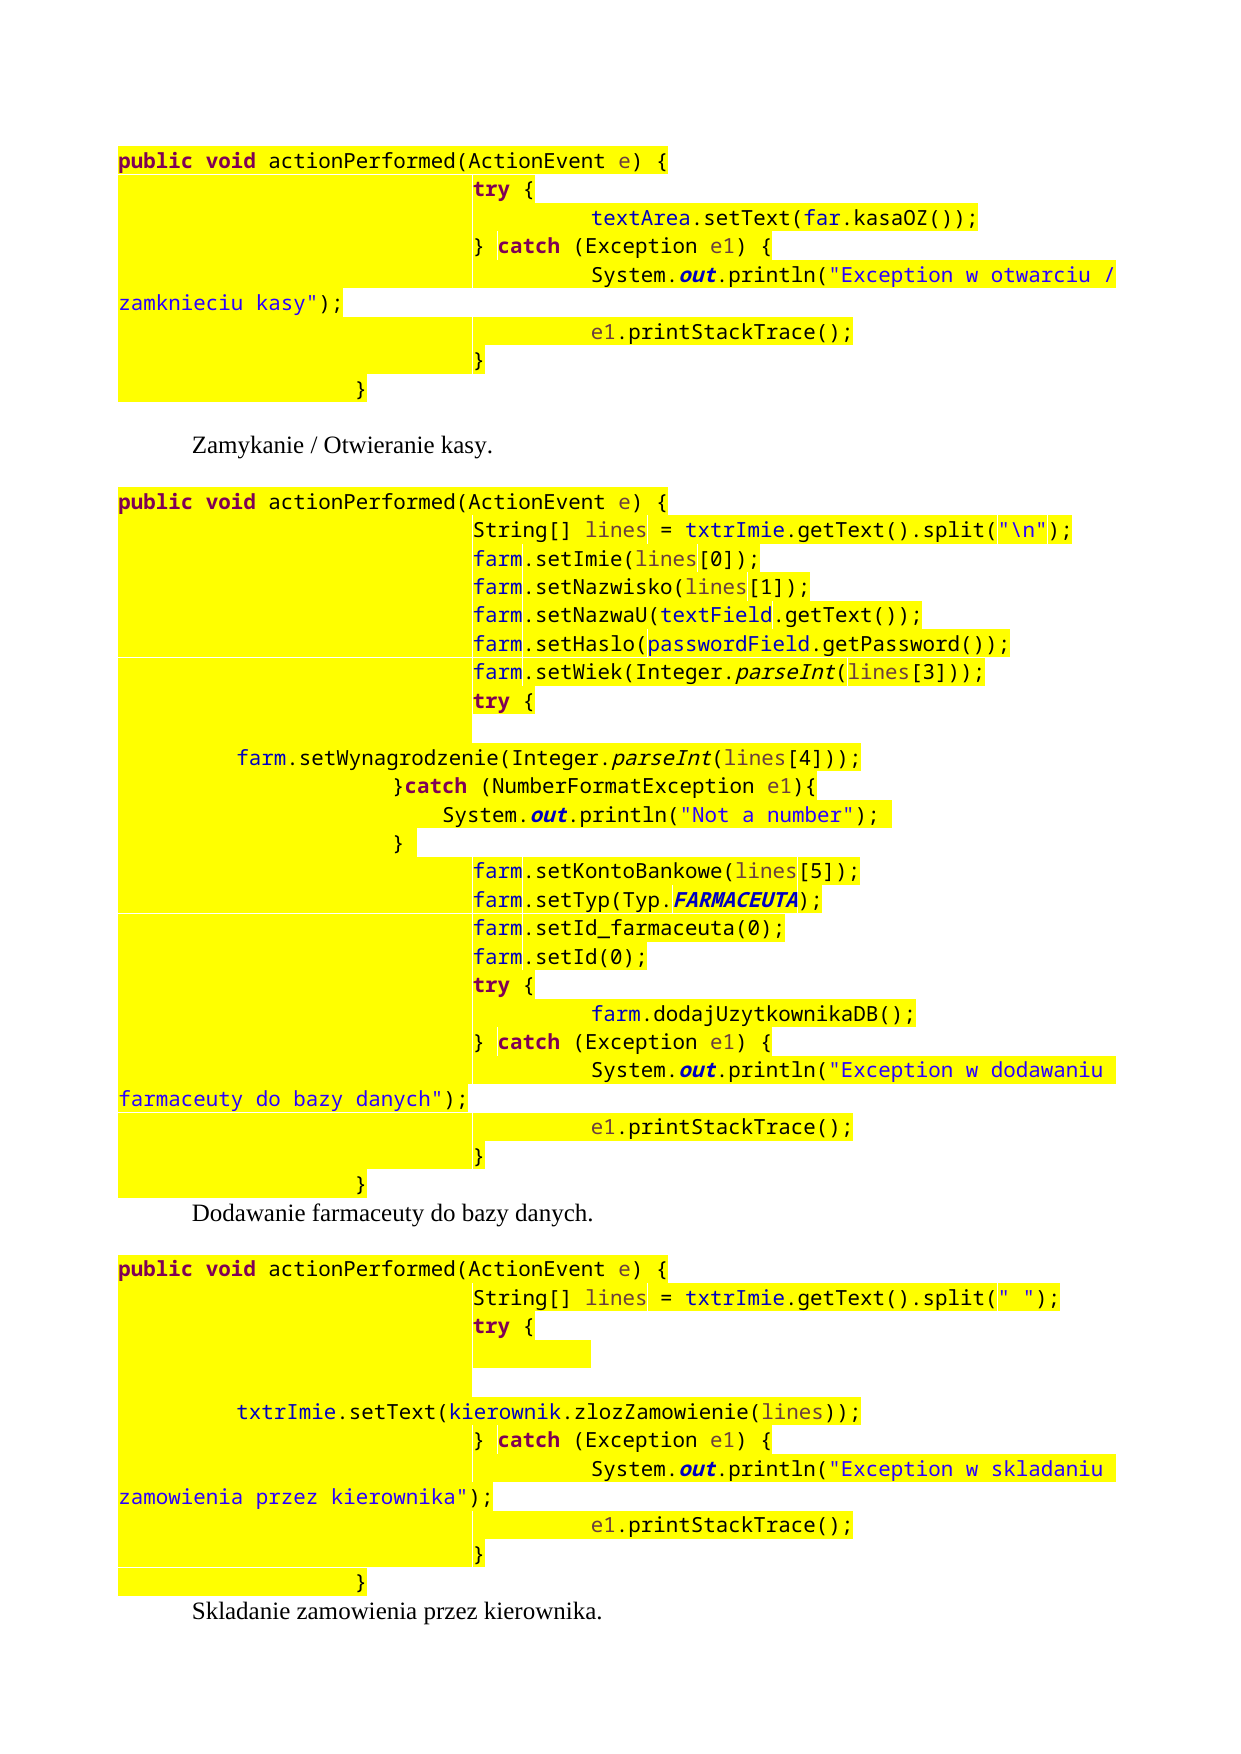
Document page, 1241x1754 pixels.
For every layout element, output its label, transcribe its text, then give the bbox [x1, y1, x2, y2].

text txtrImie.setText(kierownik.zlozZamowienie(lines)); [118, 1368, 1122, 1425]
text farm.setId(0); [118, 942, 1122, 970]
text public void actionPerformed(ActionEvent e) { [118, 1254, 1122, 1283]
text e1.printStackTrace(); [118, 1511, 1122, 1539]
text e1.printStackTrace(); [118, 1112, 1122, 1141]
text farm.dodajUzytkownikaDB(); [118, 999, 1122, 1027]
text } catch (Exception e1) { [118, 1027, 1122, 1056]
text public void actionPerformed(ActionEvent e) { [118, 487, 1122, 515]
text String[] lines = txtrImie.getText().split("\n"); [118, 515, 1122, 544]
text } [118, 345, 1122, 374]
text }catch (NumberFormatException e1){ [118, 771, 1122, 800]
text System.out.println("Exception w dodawaniu farmaceuty do bazy danych"); [118, 1056, 1122, 1112]
text } catch (Exception e1) { [118, 231, 1122, 260]
text farm.setId_farmaceuta(0); [118, 913, 1122, 942]
text System.out.println("Exception w otwarciu / zamknieciu kasy"); [118, 260, 1122, 317]
text textArea.setText(far.kasaOZ()); [118, 203, 1122, 231]
text farm.setTyp(Typ.FARMACEUTA); [118, 885, 1122, 913]
text } [118, 1567, 1122, 1596]
text } [118, 1169, 1122, 1198]
text farm.setWynagrodzenie(Integer.parseInt(lines[4])); [118, 714, 1122, 771]
text farm.setKontoBankowe(lines[5]); [118, 857, 1122, 885]
text farm.setNazwaU(textField.getText()); [118, 601, 1122, 629]
text farm.setImie(lines[0]); [118, 544, 1122, 572]
text } catch (Exception e1) { [118, 1425, 1122, 1454]
text System.out.println("Not a number"); [118, 800, 1122, 828]
text Skladanie zamowienia przez kierownika. [118, 1596, 1122, 1624]
text try { [118, 970, 1122, 999]
text System.out.println("Exception w skladaniu zamowienia przez kierownika"); [118, 1454, 1122, 1511]
text public void actionPerformed(ActionEvent e) { [118, 146, 1122, 174]
text } [118, 1539, 1122, 1567]
text farm.setWiek(Integer.parseInt(lines[3])); [118, 657, 1122, 686]
text Zamykanie / Otwieranie kasy. [118, 430, 1122, 459]
text try { [118, 174, 1122, 203]
text try { [118, 1311, 1122, 1340]
text e1.printStackTrace(); [118, 317, 1122, 345]
text try { [118, 686, 1122, 714]
text String[] lines = txtrImie.getText().split(" "); [118, 1283, 1122, 1311]
text farm.setNazwisko(lines[1]); [118, 572, 1122, 601]
text } [118, 374, 1122, 402]
text } [118, 828, 1122, 857]
text } [118, 1141, 1122, 1169]
text farm.setHaslo(passwordField.getPassword()); [118, 629, 1122, 657]
text Dodawanie farmaceuty do bazy danych. [118, 1198, 1122, 1227]
